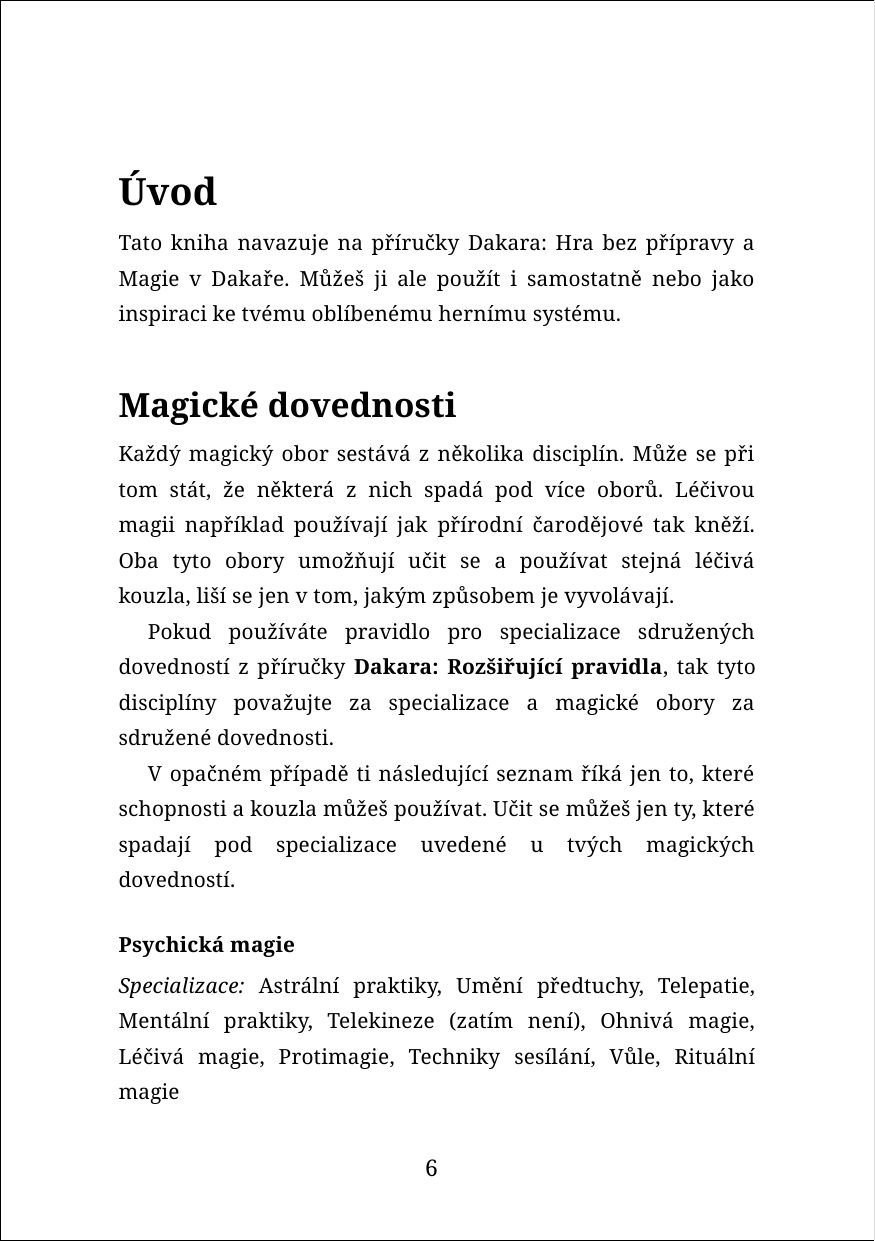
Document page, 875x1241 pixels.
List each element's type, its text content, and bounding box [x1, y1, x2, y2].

subtitle Úvod [118, 166, 756, 217]
text Specializace: Astrální praktiky, Umění předtuchy, Telepatie, Mentální praktiky, Telekineze (zatím není), Ohnivá magie, Léčivá magie, Protimagie, Techniky sesílání, Vůle, Rituální magie [118, 971, 756, 1106]
text Tato kniha navazuje na příručky Dakara: Hra bez přípravy a Magie v Dakaře. Můžeš ji ale použít i samostatně nebo jako inspiraci ke tvému oblíbenému hernímu systému. [118, 228, 756, 328]
subtitle Magické dovednosti [118, 382, 756, 428]
text Každý magický obor sestává z několika disciplín. Může se při tom stát, že některá z nich spadá pod více oborů. Léčivou magii například používají jak přírodní čarodějové tak kněží. Oba tyto obory umožňují učit se a používat stejná léčivá kouzla, liší se jen v tom, jakým způsobem je vyvolávají. Pokud používáte pravidlo pro specializace sdružených dovedností z příručky Dakara: Rozšiřující pravidla, tak tyto disciplíny považujte za specializace a magické obory za sdružené dovednosti. V opačném případě ti následující seznam říká jen to, které schopnosti a kouzla můžeš používat. Učit se můžeš jen ty, které spadají pod specializace uvedené u tvých magických dovedností. [118, 439, 756, 894]
subtitle Psychická magie [118, 931, 756, 959]
